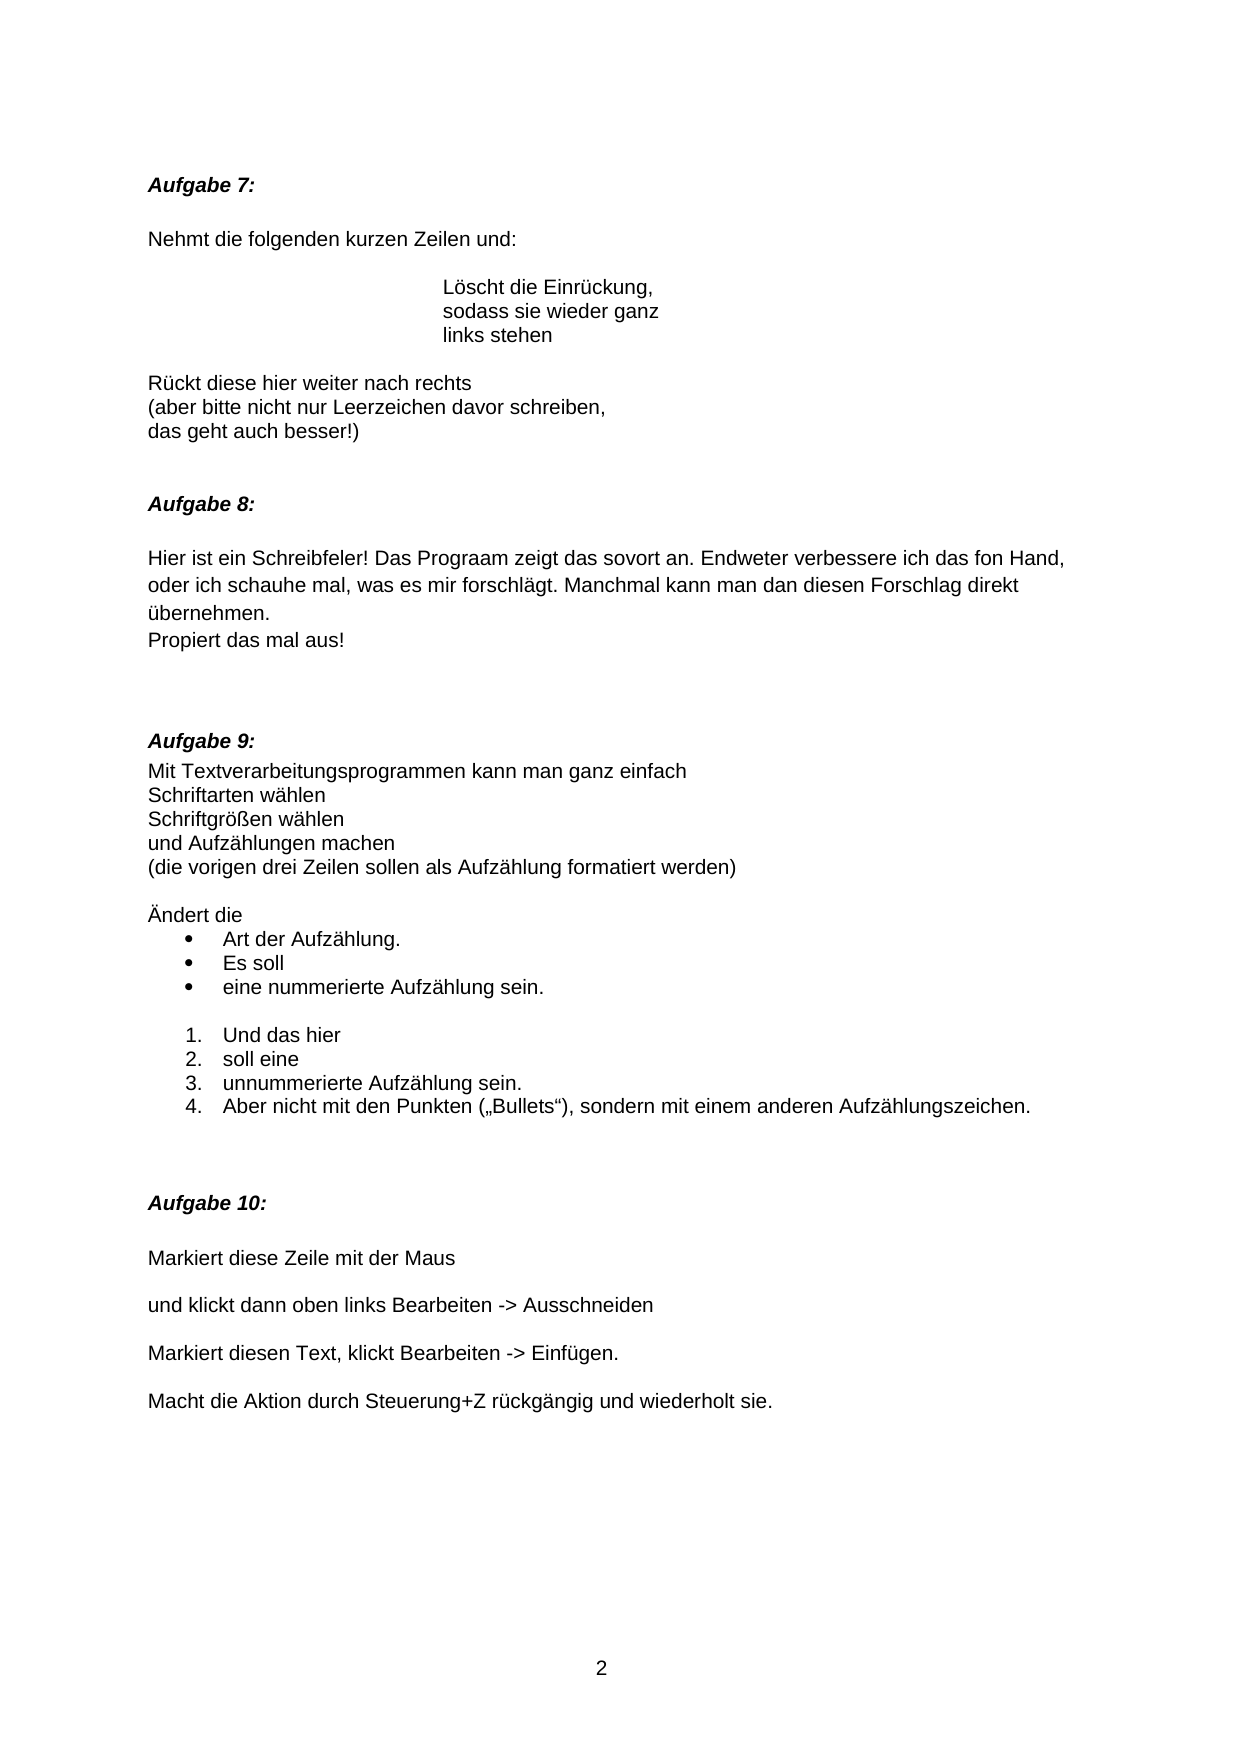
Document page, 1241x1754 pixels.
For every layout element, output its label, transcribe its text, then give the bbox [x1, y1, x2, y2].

text Markiert diese Zeile mit der Maus [148, 1245, 1093, 1269]
text (aber bitte nicht nur Leerzeichen davor schreiben, [148, 394, 1093, 418]
text Schriftgrößen wählen [148, 807, 1093, 831]
list Und das hier [185, 1022, 1093, 1046]
subtitle Aufgabe 8: [148, 491, 1093, 515]
subtitle Aufgabe 9: [148, 728, 1093, 752]
text Hier ist ein Schreibfeler! Das Prograam zeigt das sovort an. Endweter verbessere ich das fon Hand, oder ich schauhe mal, was es mir forschlägt. Manchmal kann man dan diesen Forschlag direkt übernehmen. [148, 546, 1093, 624]
text und Aufzählungen machen [148, 831, 1093, 854]
text (die vorigen drei Zeilen sollen als Aufzählung formatiert werden) [148, 854, 1093, 878]
list unnummerierte Aufzählung sein. [185, 1070, 1093, 1094]
list Es soll [185, 950, 1093, 974]
text Macht die Aktion durch Steuerung+Z rückgängig und wiederholt sie. [148, 1389, 1093, 1413]
text Ändert die [148, 902, 1093, 926]
text links stehen [148, 323, 1093, 347]
text und klickt dann oben links Bearbeiten -> Ausschneiden [148, 1293, 1093, 1317]
text Markiert diesen Text, klickt Bearbeiten -> Einfügen. [148, 1341, 1093, 1365]
list soll eine [185, 1046, 1093, 1070]
text Propiert das mal aus! [148, 628, 1093, 652]
list Art der Aufzählung. [185, 926, 1093, 950]
text sodass sie wieder ganz [148, 299, 1093, 323]
list eine nummerierte Aufzählung sein. [185, 974, 1093, 998]
subtitle Aufgabe 7: [148, 173, 1093, 197]
text das geht auch besser!) [148, 418, 1093, 442]
text Schriftarten wählen [148, 783, 1093, 807]
text Löscht die Einrückung, [148, 275, 1093, 299]
text Mit Textverarbeitungsprogrammen kann man ganz einfach [148, 759, 1093, 783]
text Nehmt die folgenden kurzen Zeilen und: [148, 227, 1093, 251]
text Rückt diese hier weiter nach rechts [148, 371, 1093, 394]
subtitle Aufgabe 10: [148, 1191, 1093, 1215]
list Aber nicht mit den Punkten („Bullets“), sondern mit einem anderen Aufzählungszeichen. [185, 1094, 1093, 1118]
